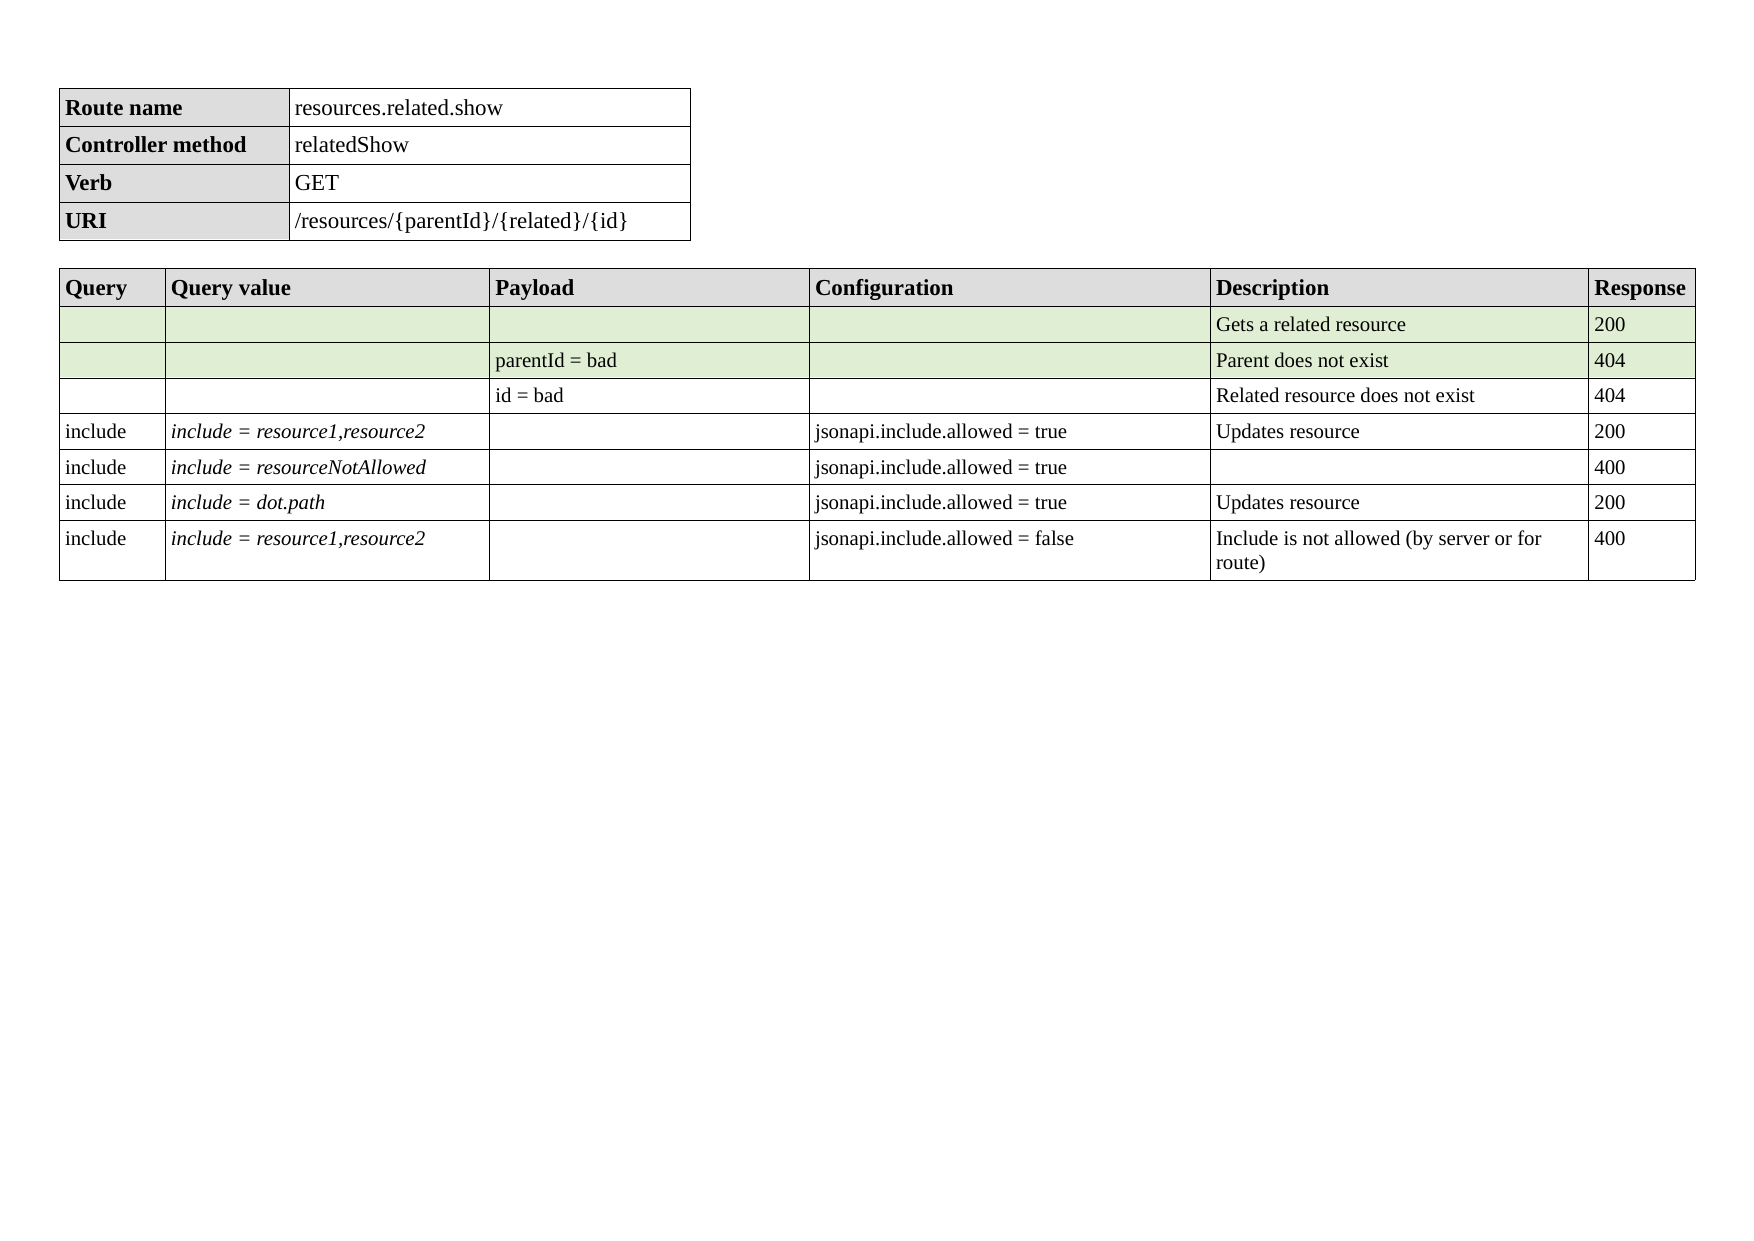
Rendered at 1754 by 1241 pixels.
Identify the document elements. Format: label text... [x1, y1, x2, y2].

table_cell jsonapi.include.allowed = true [810, 450, 1210, 484]
table_cell [1211, 450, 1588, 484]
table_cell GET [290, 165, 690, 202]
table_cell Updates resource [1211, 485, 1588, 520]
table_cell [60, 379, 165, 413]
table_cell [810, 307, 1210, 342]
table_cell Verb [60, 165, 289, 202]
table_header Configuration [810, 269, 1210, 306]
table_cell Related resource does not exist [1211, 379, 1588, 413]
table_cell 400 [1589, 521, 1695, 580]
table_cell 404 [1589, 343, 1695, 377]
table_cell include [60, 521, 165, 580]
table_header Payload [490, 269, 809, 306]
table_header Query [60, 269, 165, 306]
table_cell parentId = bad [490, 343, 809, 377]
table_cell Parent does not exist [1211, 343, 1588, 377]
table_cell 404 [1589, 379, 1695, 413]
table_cell jsonapi.include.allowed = false [810, 521, 1210, 580]
table_cell 200 [1589, 485, 1695, 520]
table_cell [490, 307, 809, 342]
table_header Query value [166, 269, 489, 306]
table_header Route name [60, 89, 289, 126]
table_cell jsonapi.include.allowed = true [810, 485, 1210, 520]
table_cell Controller method [60, 127, 289, 164]
table_cell include = dot.path [166, 485, 489, 520]
table_header resources.related.show [290, 89, 690, 126]
table_cell jsonapi.include.allowed = true [810, 414, 1210, 449]
table_cell [490, 485, 809, 520]
table_header Description [1211, 269, 1588, 306]
table_cell [166, 379, 489, 413]
table_cell include = resource1,resource2 [166, 521, 489, 580]
table_cell include [60, 485, 165, 520]
table_cell id = bad [490, 379, 809, 413]
table_cell /resources/{parentId}/{related}/{id} [290, 203, 690, 239]
table_cell [490, 414, 809, 449]
table_cell relatedShow [290, 127, 690, 164]
table_cell [60, 307, 165, 342]
table_cell 200 [1589, 414, 1695, 449]
table_cell [60, 343, 165, 377]
table_cell Gets a related resource [1211, 307, 1588, 342]
table_cell include = resourceNotAllowed [166, 450, 489, 484]
table_cell [166, 343, 489, 377]
table_cell include [60, 450, 165, 484]
table_cell [166, 307, 489, 342]
table_cell URI [60, 203, 289, 239]
table_cell [490, 521, 809, 580]
table_cell 200 [1589, 307, 1695, 342]
table_header Response [1589, 269, 1695, 306]
table_cell [810, 343, 1210, 377]
table_cell Updates resource [1211, 414, 1588, 449]
table_cell include = resource1,resource2 [166, 414, 489, 449]
table_cell 400 [1589, 450, 1695, 484]
table_cell [810, 379, 1210, 413]
table_cell Include is not allowed (by server or for route) [1211, 521, 1588, 580]
table_cell [490, 450, 809, 484]
table_cell include [60, 414, 165, 449]
